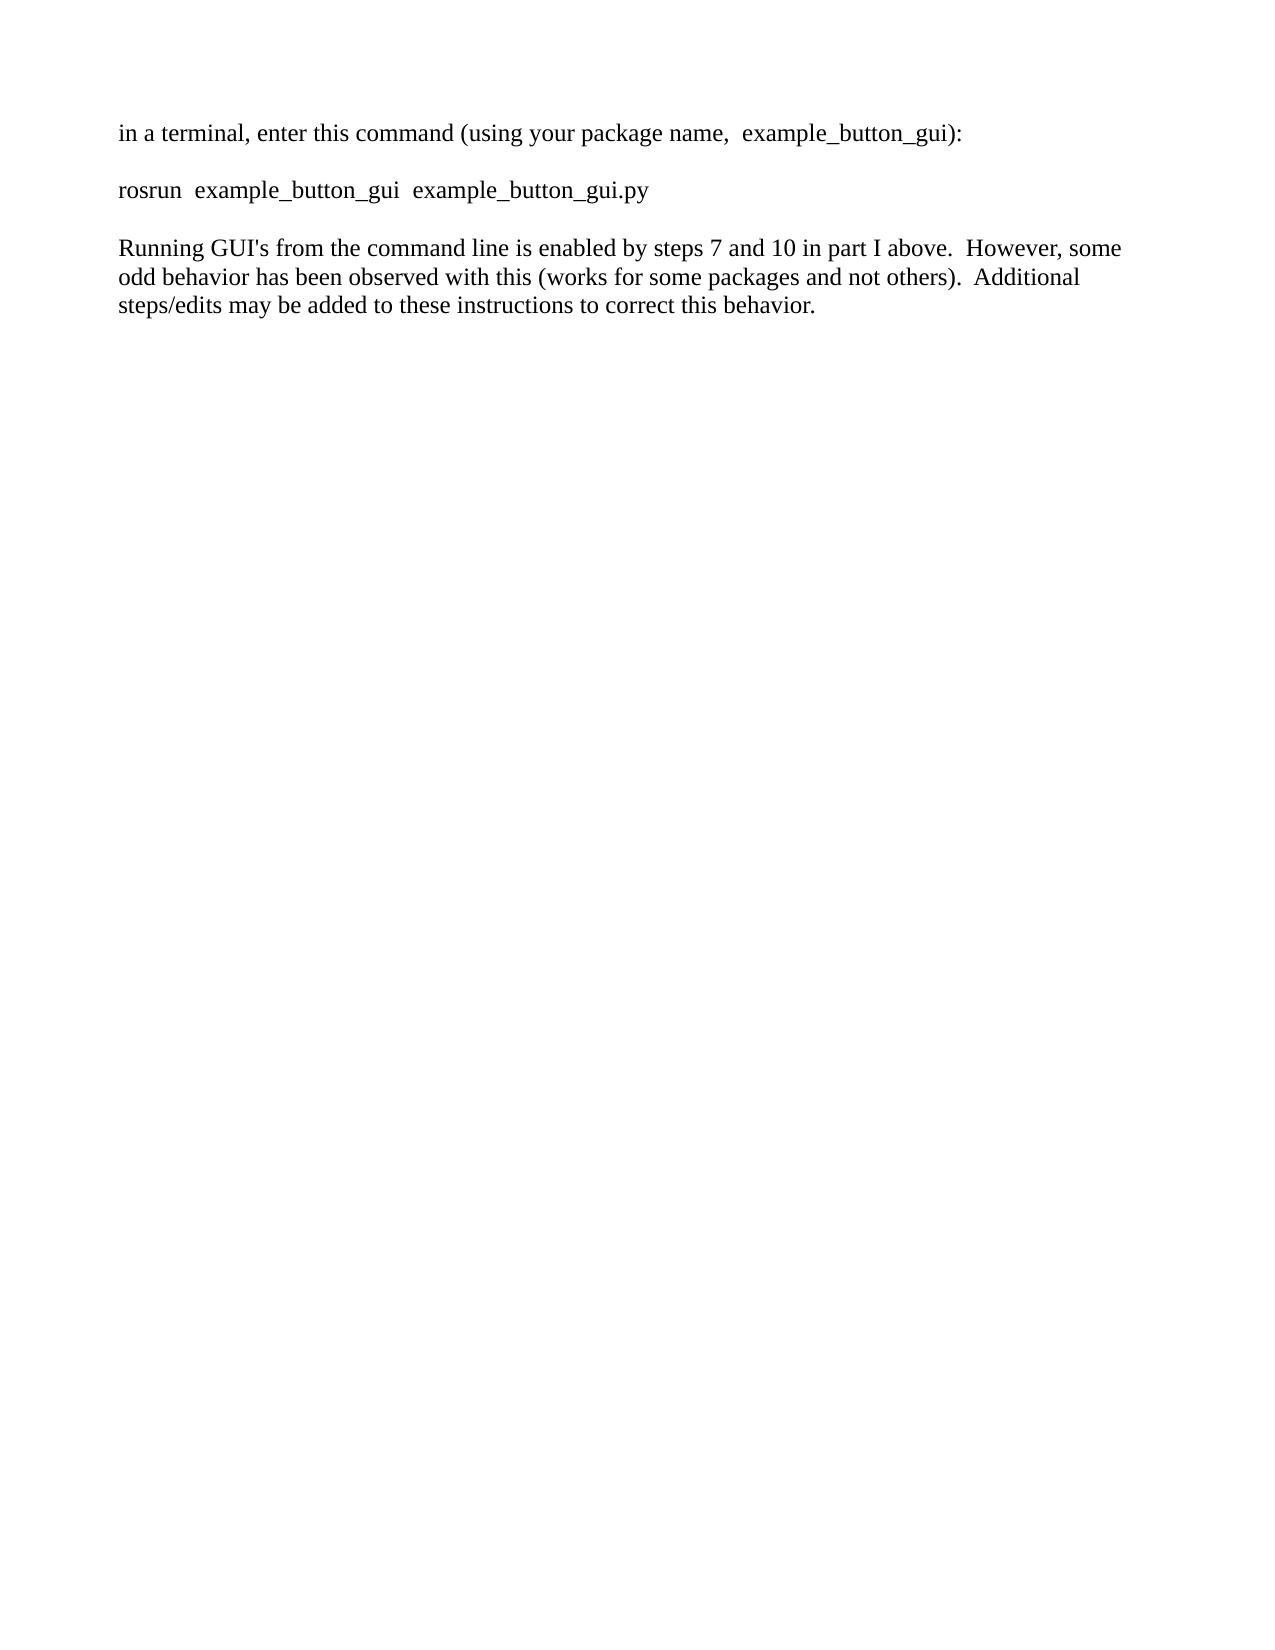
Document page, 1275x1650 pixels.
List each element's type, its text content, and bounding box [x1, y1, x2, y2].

text rosrun example_button_gui example_button_gui.py [118, 176, 1157, 204]
text in a terminal, enter this command (using your package name, example_button_gui): [118, 118, 1157, 147]
text Running GUI's from the command line is enabled by steps 7 and 10 in part I above. However, some odd behavior has been observed with this (works for some packages and not others). Additional steps/edits may be added to these instructions to correct this behavior. [118, 233, 1157, 319]
